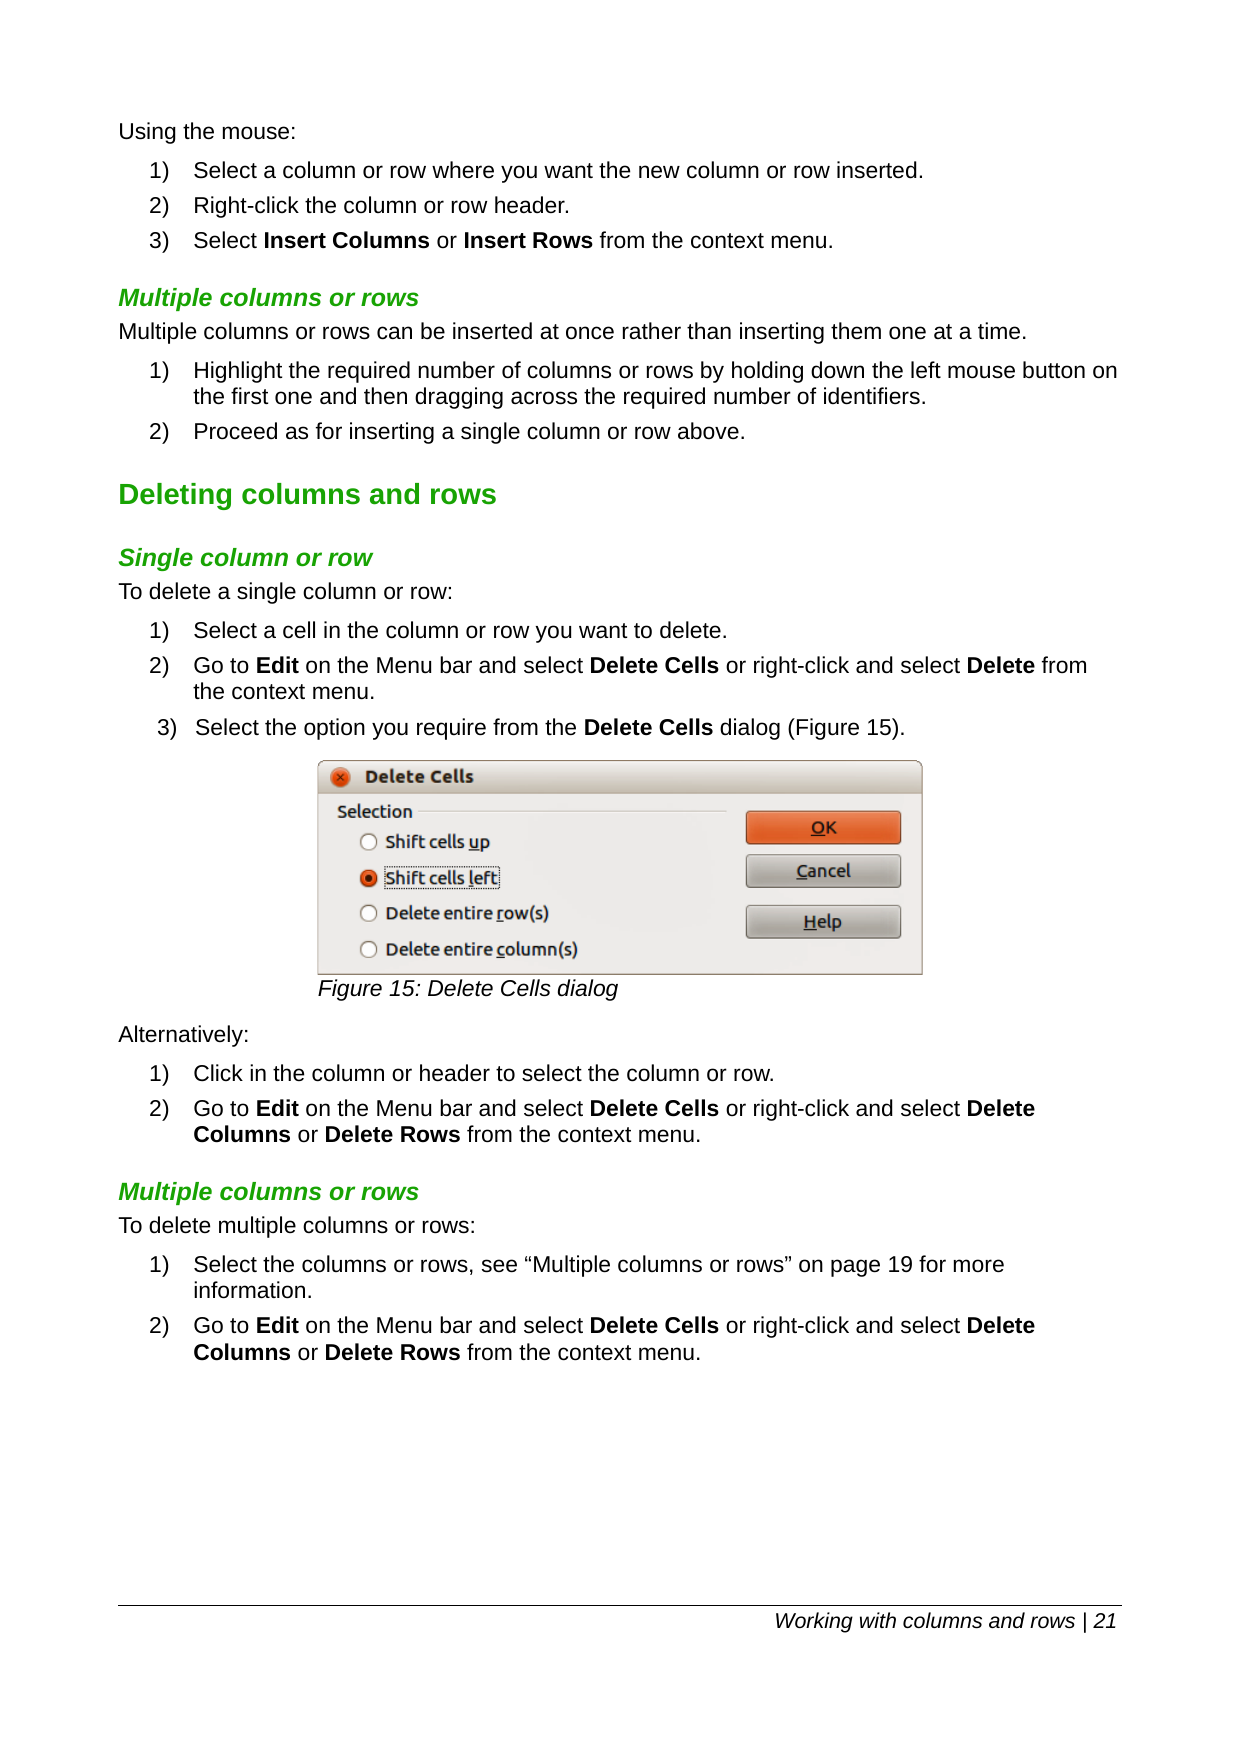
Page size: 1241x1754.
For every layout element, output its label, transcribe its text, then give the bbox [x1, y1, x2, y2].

subtitle Single column or row [118, 543, 1122, 572]
subtitle Multiple columns or rows [118, 283, 1122, 312]
list Select Insert Columns or Insert Rows from the context menu. [169, 227, 1122, 254]
list Select a column or row where you want the new column or row inserted. [169, 157, 1122, 183]
list Go to Edit on the Menu bar and select Delete Cells or right-click and select Delete from the context menu. [169, 652, 1122, 704]
subtitle Multiple columns or rows [118, 1177, 1122, 1206]
list To delete a single column or row: [118, 578, 1122, 604]
list Select a cell in the column or row you want to delete. [169, 617, 1122, 643]
list Go to Edit on the Menu bar and select Delete Cells or right-click and select Delete Columns or Delete Rows from the context menu. [169, 1095, 1122, 1148]
list Select the columns or rows, see “Multiple columns or rows” on page 19 for more information. [169, 1251, 1122, 1303]
list Alternatively: [118, 1021, 1122, 1047]
subtitle Deleting columns and rows [118, 477, 1122, 511]
list Using the mouse: [118, 118, 1122, 144]
text Figure 15: Delete Cells dialog [318, 975, 923, 1001]
list Multiple columns or rows can be inserted at once rather than inserting them one at a time. [118, 318, 1122, 344]
list Click in the column or header to select the column or row. [169, 1060, 1122, 1086]
list Right-click the column or row header. [169, 192, 1122, 218]
list Go to Edit on the Menu bar and select Delete Cells or right-click and select Delete Columns or Delete Rows from the context menu. [169, 1312, 1122, 1365]
list Highlight the required number of columns or rows by holding down the left mouse button on the first one and then dragging across the required number of identifiers. [169, 357, 1122, 409]
list To delete multiple columns or rows: [118, 1212, 1122, 1238]
list Select the option you require from the Delete Cells dialog (Figure 15). [177, 713, 1122, 740]
list Proceed as for inserting a single column or row above. [169, 418, 1122, 445]
picture [317, 760, 923, 975]
